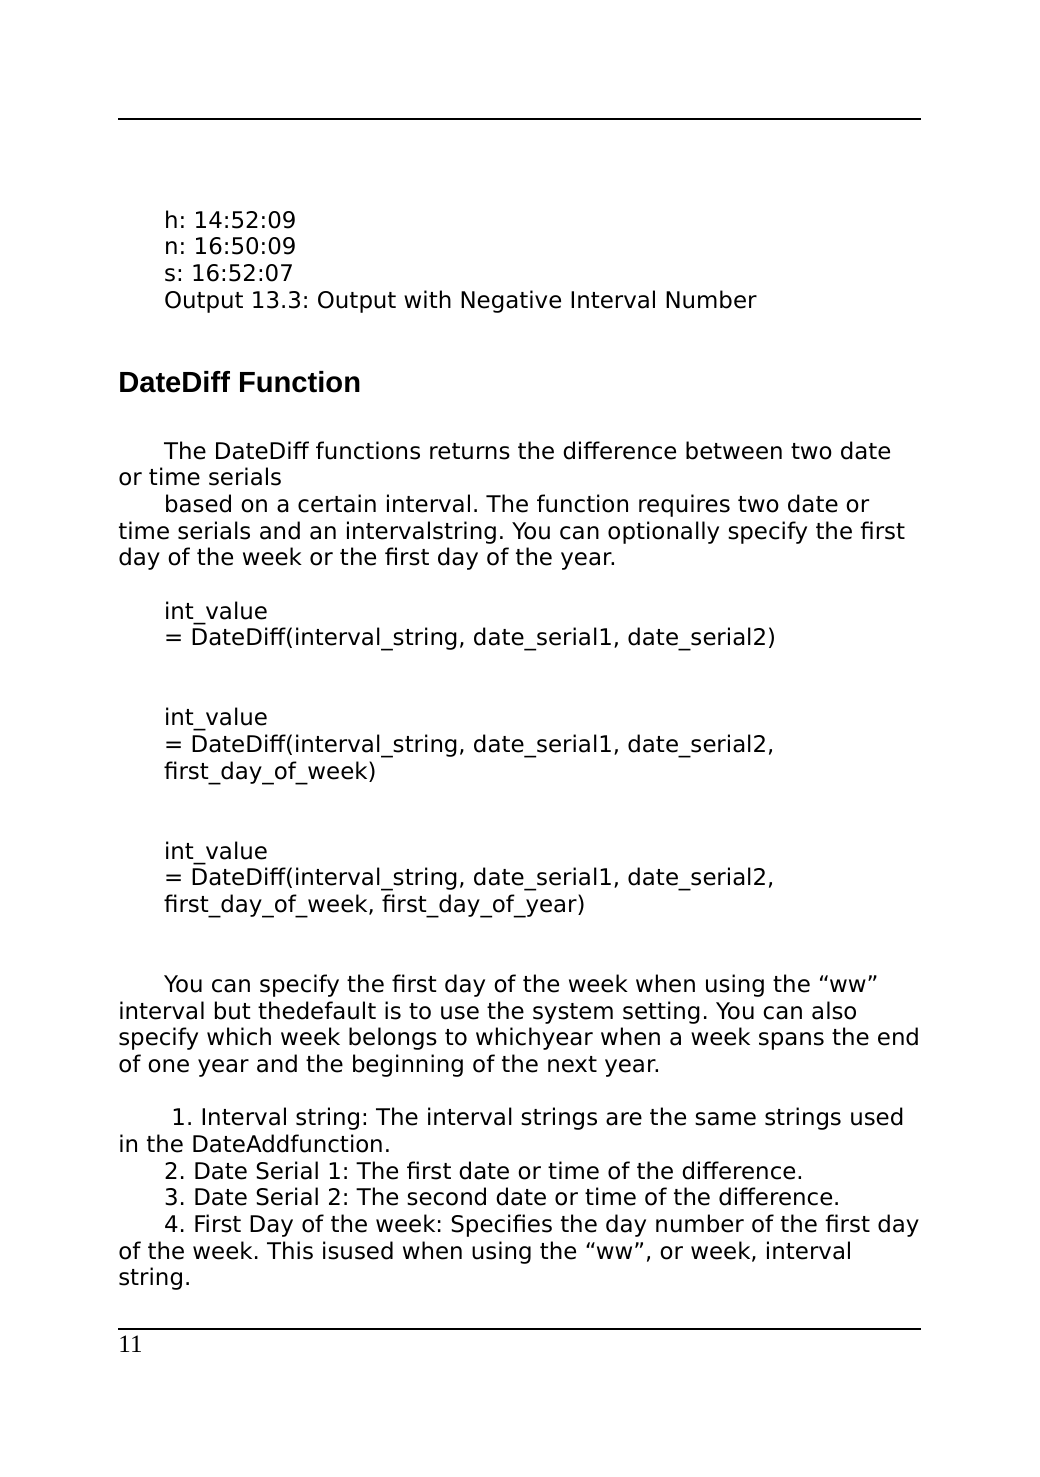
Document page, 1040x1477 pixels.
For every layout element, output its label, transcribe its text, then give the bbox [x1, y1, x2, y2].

text first_day_of_week, first_day_of_year) [118, 891, 921, 918]
text based on a certain interval. The function requires two date or time serials and an intervalstring. You can optionally specify the first day of the week or the first day of the year. [118, 491, 921, 571]
text int_value [118, 598, 921, 624]
text = DateDiff(interval_string, date_serial1, date_serial2, [118, 864, 921, 891]
text = DateDiff(interval_string, date_serial1, date_serial2, [118, 731, 921, 758]
text s: 16:52:07 [118, 260, 921, 287]
text 4. First Day of the week: Specifies the day number of the first day of the week. This isused when using the “ww”, or week, interval string. [118, 1211, 921, 1291]
text int_value [118, 838, 921, 864]
text 3. Date Serial 2: The second date or time of the difference. [118, 1184, 921, 1211]
subtitle DateDiff Function [118, 365, 921, 399]
text You can specify the first day of the week when using the “ww” interval but thedefault is to use the system setting. You can also specify which week belongs to whichyear when a week spans the end of one year and the beginning of the next year. [118, 971, 921, 1078]
text n: 16:50:09 [118, 233, 921, 260]
text 2. Date Serial 1: The first date or time of the difference. [118, 1158, 921, 1184]
text = DateDiff(interval_string, date_serial1, date_serial2) [118, 624, 921, 651]
text int_value [118, 704, 921, 731]
text h: 14:52:09 [118, 207, 921, 233]
text The DateDiff functions returns the difference between two date or time serials [118, 438, 921, 491]
text first_day_of_week) [118, 758, 921, 784]
text 1. Interval string: The interval strings are the same strings used in the DateAddfunction. [118, 1104, 921, 1158]
text Output 13.3: Output with Negative Interval Number [118, 287, 921, 313]
